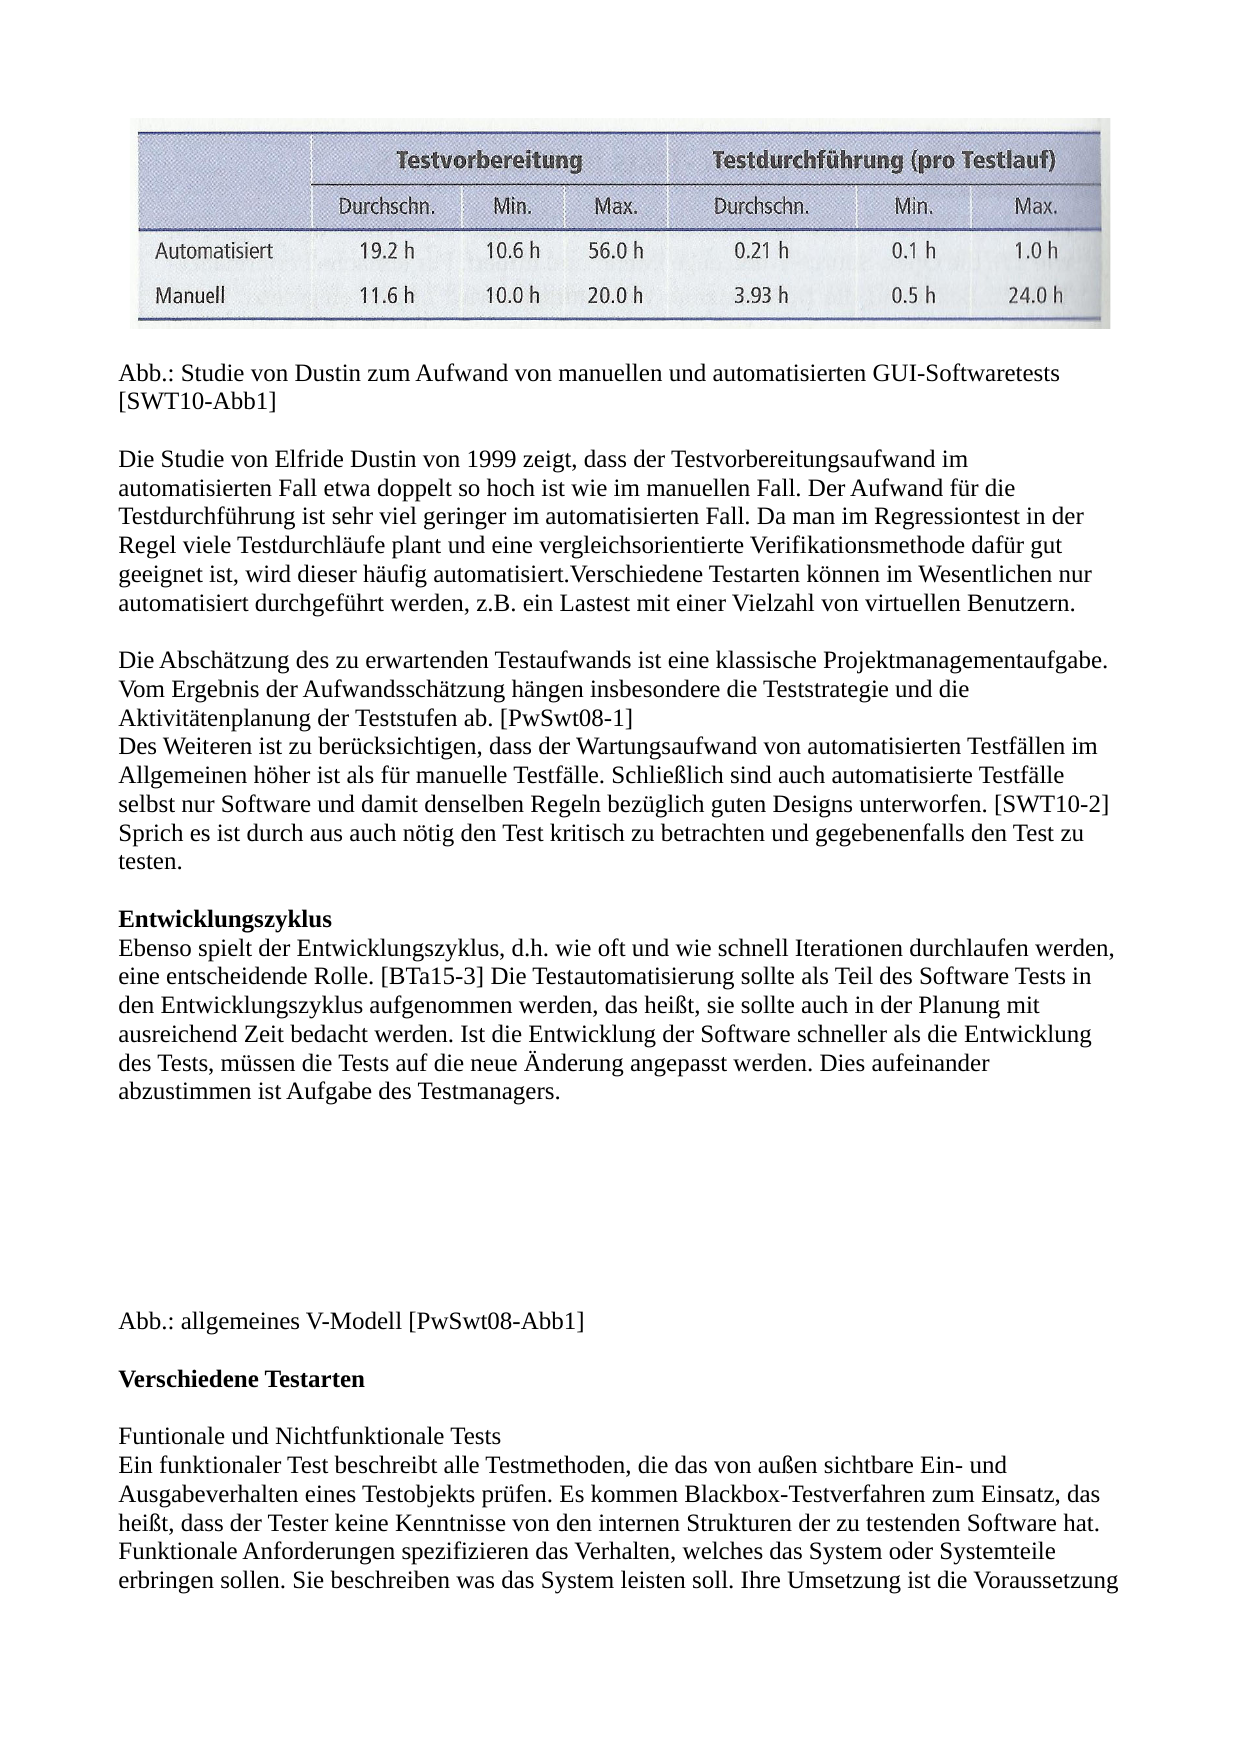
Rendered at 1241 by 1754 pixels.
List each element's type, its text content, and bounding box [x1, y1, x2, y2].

text Verschiedene Testarten [118, 1364, 1122, 1393]
text Ein funktionaler Test beschreibt alle Testmethoden, die das von außen sichtbare Ein- und Ausgabeverhalten eines Testobjekts prüfen. Es kommen Blackbox-Testverfahren zum Einsatz, das heißt, dass der Tester keine Kenntnisse von den internen Strukturen der zu testenden Software hat. [118, 1450, 1122, 1536]
text Des Weiteren ist zu berücksichtigen, dass der Wartungsaufwand von automatisierten Testfällen im Allgemeinen höher ist als für manuelle Testfälle. Schließlich sind auch automatisierte Testfälle selbst nur Software und damit denselben Regeln bezüglich guten Designs unterworfen. [SWT10-2] Sprich es ist durch aus auch nötig den Test kritisch zu betrachten und gegebenenfalls den Test zu testen. [118, 731, 1122, 875]
text Entwicklungszyklus [118, 904, 1122, 933]
text Abb.: allgemeines V-Modell [PwSwt08-Abb1] [118, 1306, 1122, 1335]
text Die Abschätzung des zu erwartenden Testaufwands ist eine klassische Projektmanagementaufgabe. Vom Ergebnis der Aufwandsschätzung hängen insbesondere die Teststrategie und die Aktivitätenplanung der Teststufen ab. [PwSwt08-1] [118, 645, 1122, 731]
text Ebenso spielt der Entwicklungszyklus, d.h. wie oft und wie schnell Iterationen durchlaufen werden, eine entscheidende Rolle. [BTa15-3] Die Testautomatisierung sollte als Teil des Software Tests in den Entwicklungszyklus aufgenommen werden, das heißt, sie sollte auch in der Planung mit ausreichend Zeit bedacht werden. Ist die Entwicklung der Software schneller als die Entwicklung des Tests, müssen die Tests auf die neue Änderung angepasst werden. Dies aufeinander abzustimmen ist Aufgabe des Testmanagers. [118, 933, 1122, 1105]
text Die Studie von Elfride Dustin von 1999 zeigt, dass der Testvorbereitungsaufwand im automatisierten Fall etwa doppelt so hoch ist wie im manuellen Fall. Der Aufwand für die Testdurchführung ist sehr viel geringer im automatisierten Fall. Da man im Regressiontest in der Regel viele Testdurchläufe plant und eine vergleichsorientierte Verifikationsmethode dafür gut geeignet ist, wird dieser häufig automatisiert.Verschiedene Testarten können im Wesentlichen nur automatisiert durchgeführt werden, z.B. ein Lastest mit einer Vielzahl von virtuellen Benutzern. [118, 444, 1122, 616]
text Funtionale und Nichtfunktionale Tests [118, 1421, 1122, 1450]
text Funktionale Anforderungen spezifizieren das Verhalten, welches das System oder Systemteile erbringen sollen. Sie beschreiben was das System leisten soll. Ihre Umsetzung ist die Voraussetzung [118, 1536, 1122, 1594]
text Abb.: Studie von Dustin zum Aufwand von manuellen und automatisierten GUI-Softwaretests [SWT10-Abb1] [118, 358, 1122, 415]
picture [129, 118, 1111, 329]
